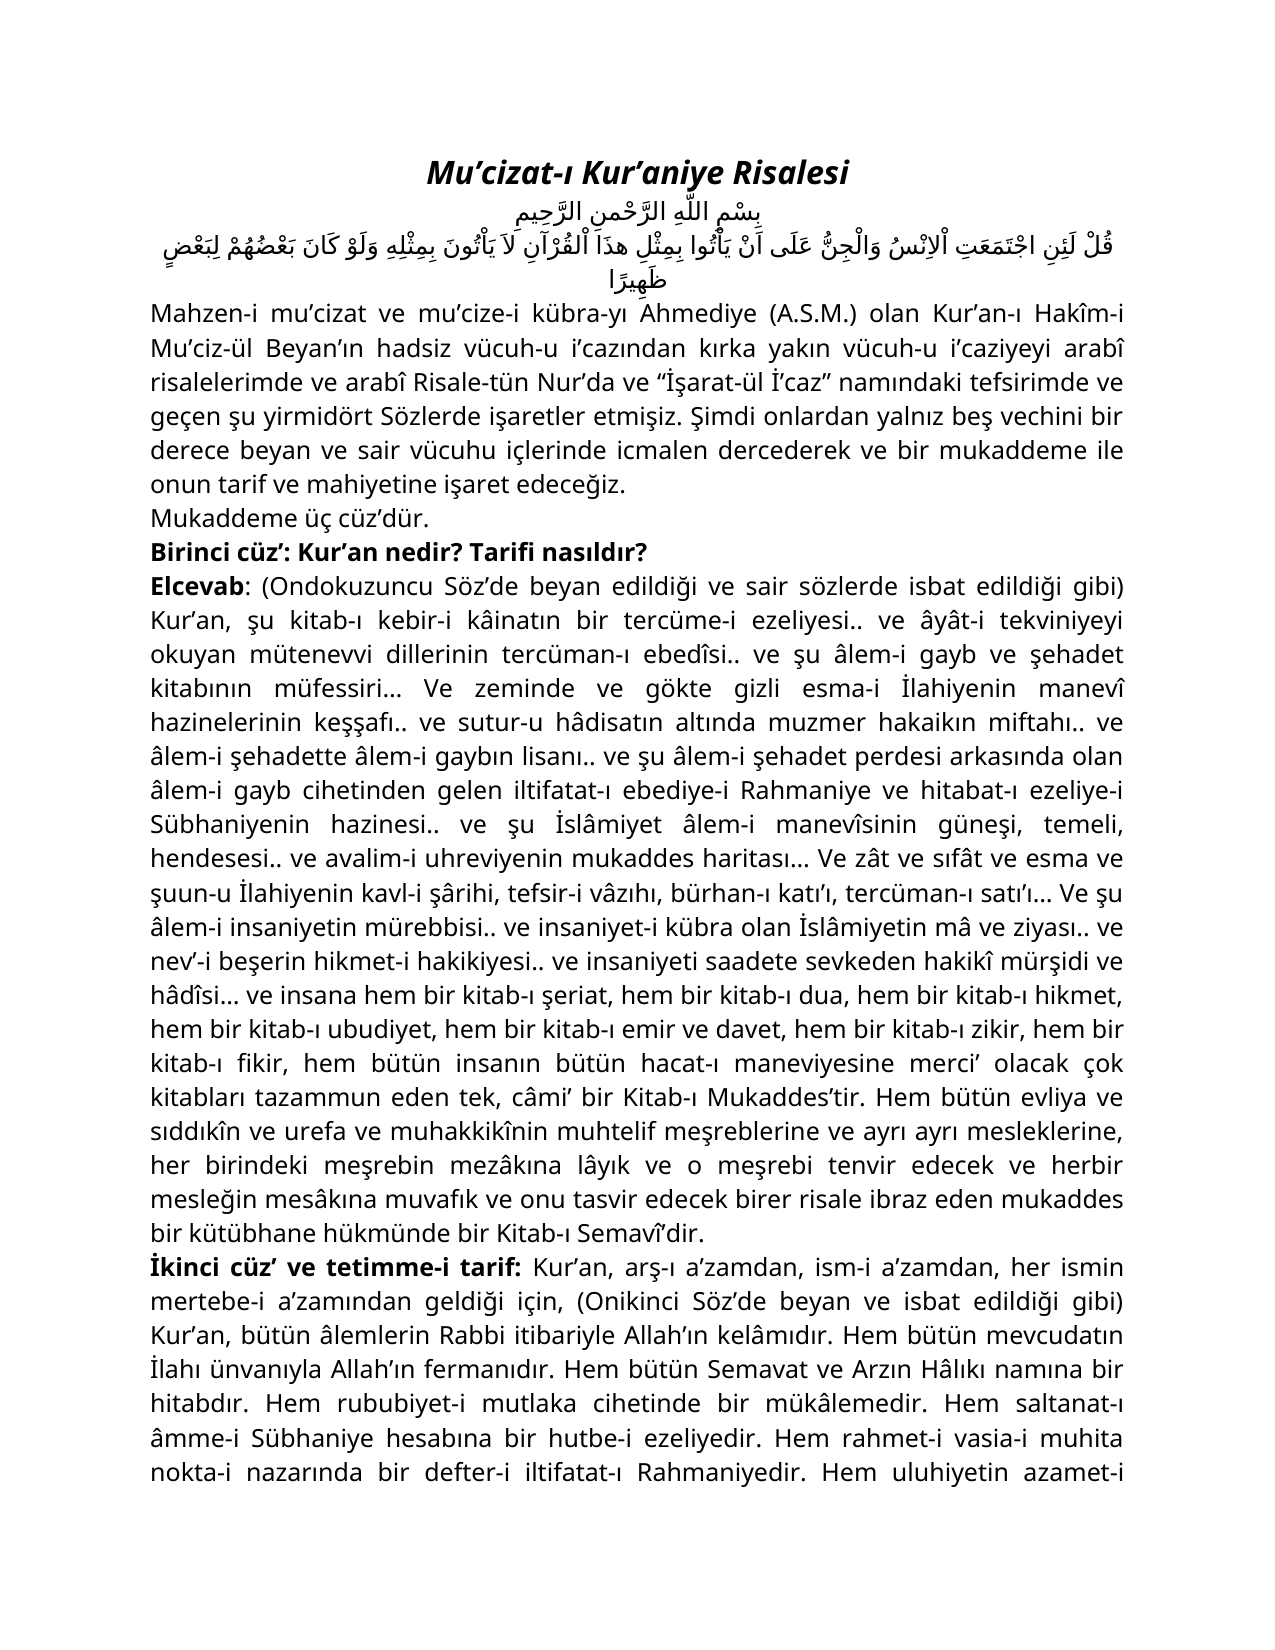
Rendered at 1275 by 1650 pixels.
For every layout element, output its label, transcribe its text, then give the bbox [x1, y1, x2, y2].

text Elcevab: (Ondokuzuncu Söz’de beyan edildiği ve sair sözlerde isbat edildiği gibi) Kur’an, şu kitab-ı kebir-i kâinatın bir tercüme-i ezeliyesi.. ve âyât-i tekviniyeyi okuyan mütenevvi dillerinin tercüman-ı ebedîsi.. ve şu âlem-i gayb ve şehadet kitabının müfessiri… Ve zeminde ve gökte gizli esma-i İlahiyenin manevî hazinelerinin keşşafı.. ve sutur-u hâdisatın altında muzmer hakaikın miftahı.. ve âlem-i şehadette âlem-i gaybın lisanı.. ve şu âlem-i şehadet perdesi arkasında olan âlem-i gayb cihetinden gelen iltifatat-ı ebediye-i Rahmaniye ve hitabat-ı ezeliye-i Sübhaniyenin hazinesi.. ve şu İslâmiyet âlem-i manevîsinin güneşi, temeli, hendesesi.. ve avalim-i uhreviyenin mukaddes haritası… Ve zât ve sıfât ve esma ve şuun-u İlahiyenin kavl-i şârihi, tefsir-i vâzıhı, bürhan-ı katı’ı, tercüman-ı satı’ı… Ve şu âlem-i insaniyetin mürebbisi.. ve insaniyet-i kübra olan İslâmiyetin mâ ve ziyası.. ve nev’-i beşerin hikmet-i hakikiyesi.. ve insaniyeti saadete sevkeden hakikî mürşidi ve hâdîsi… ve insana hem bir kitab-ı şeriat, hem bir kitab-ı dua, hem bir kitab-ı hikmet, hem bir kitab-ı ubudiyet, hem bir kitab-ı emir ve davet, hem bir kitab-ı zikir, hem bir kitab-ı fikir, hem bütün insanın bütün hacat-ı maneviyesine merci’ olacak çok kitabları tazammun eden tek, câmi’ bir Kitab-ı Mukaddes’tir. Hem bütün evliya ve sıddıkîn ve urefa ve muhakkikînin muhtelif meşreblerine ve ayrı ayrı mesleklerine, her birindeki meşrebin mezâkına lâyık ve o meşrebi tenvir edecek ve herbir mesleğin mesâkına muvafık ve onu tasvir edecek birer risale ibraz eden mukaddes bir kütübhane hükmünde bir Kitab-ı Semavî’dir. [150, 569, 1125, 1250]
text بِسْمِ اللّهِ الرَّحْمنِ الرَّحِيمِ [150, 194, 1125, 228]
text قُلْ لَئِنِ اجْتَمَعَتِ اْلاِنْسُ وَالْجِنُّ عَلَى اَنْ يَاْتُوا بِمِثْلِ هذَا اْلقُرْآنِ لاَ يَاْتُونَ بِمِثْلِهِ وَلَوْ كَانَ بَعْضُهُمْ لِبَعْضٍ ظَهِيرًا [150, 228, 1125, 296]
text İkinci cüz’ ve tetimme-i tarif: Kur’an, arş-ı a’zamdan, ism-i a’zamdan, her ismin mertebe-i a’zamından geldiği için, (Onikinci Söz’de beyan ve isbat edildiği gibi) Kur’an, bütün âlemlerin Rabbi itibariyle Allah’ın kelâmıdır. Hem bütün mevcudatın İlahı ünvanıyla Allah’ın fermanıdır. Hem bütün Semavat ve Arzın Hâlıkı namına bir hitabdır. Hem rububiyet-i mutlaka cihetinde bir mükâlemedir. Hem saltanat-ı âmme-i Sübhaniye hesabına bir hutbe-i ezeliyedir. Hem rahmet-i vasia-i muhita nokta-i nazarında bir defter-i iltifatat-ı Rahmaniyedir. Hem uluhiyetin azamet-i [150, 1250, 1125, 1488]
subtitle Mu’cizat-ı Kur’aniye Risalesi [150, 150, 1125, 194]
text Mukaddeme üç cüz’dür. [150, 501, 1125, 534]
text Mahzen-i mu’cizat ve mu’cize-i kübra-yı Ahmediye (A.S.M.) olan Kur’an-ı Hakîm-i Mu’ciz-ül Beyan’ın hadsiz vücuh-u i’cazından kırka yakın vücuh-u i’caziyeyi arabî risalelerimde ve arabî Risale-tün Nur’da ve “İşarat-ül İ’caz” namındaki tefsirimde ve geçen şu yirmidört Sözlerde işaretler etmişiz. Şimdi onlardan yalnız beş vechini bir derece beyan ve sair vücuhu içlerinde icmalen dercederek ve bir mukaddeme ile onun tarif ve mahiyetine işaret edeceğiz. [150, 296, 1125, 501]
text Birinci cüz’: Kur’an nedir? Tarifi nasıldır? [150, 534, 1125, 569]
